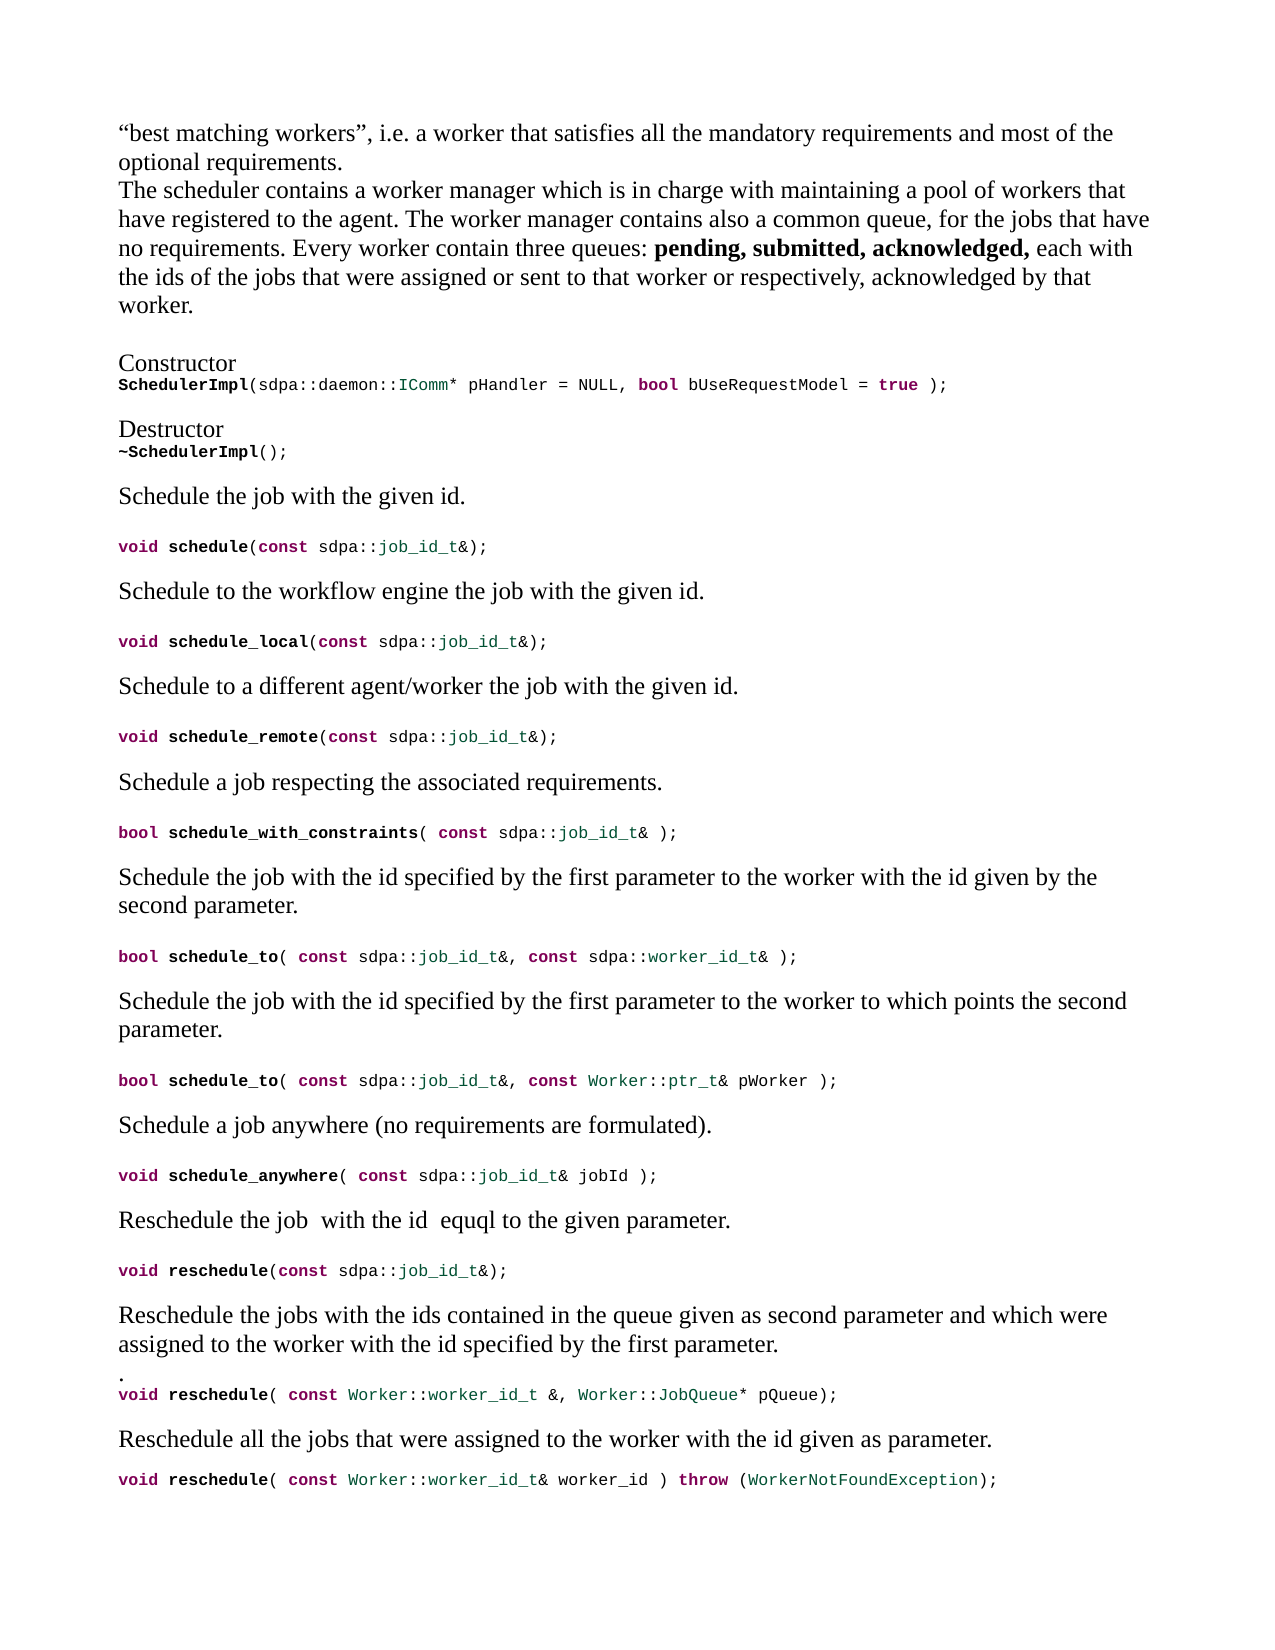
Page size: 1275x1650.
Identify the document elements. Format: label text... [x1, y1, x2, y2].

text void schedule_remote(const sdpa::job_id_t&); [118, 729, 1157, 748]
text Destructor [118, 414, 1157, 443]
text void reschedule( const Worker::worker_id_t& worker_id ) throw (WorkerNotFoundException); [118, 1472, 1157, 1491]
text Schedule the job with the id specified by the first parameter to the worker with the id given by the second parameter. [118, 862, 1157, 919]
text bool schedule_to( const sdpa::job_id_t&, const sdpa::worker_id_t& ); [118, 948, 1157, 967]
text bool schedule_with_constraints( const sdpa::job_id_t& ); [118, 824, 1157, 843]
text void reschedule(const sdpa::job_id_t&); [118, 1262, 1157, 1281]
text ~SchedulerImpl(); [118, 443, 1157, 462]
text Schedule a job anywhere (no requirements are formulated). [118, 1110, 1157, 1138]
text SchedulerImpl(sdpa::daemon::IComm* pHandler = NULL, bool bUseRequestModel = true ); [118, 377, 1157, 396]
text void schedule_local(const sdpa::job_id_t&); [118, 634, 1157, 653]
text Schedule the job with the given id. [118, 481, 1157, 510]
text Constructor [118, 348, 1157, 377]
text void reschedule( const Worker::worker_id_t &, Worker::JobQueue* pQueue); [118, 1386, 1157, 1405]
text Reschedule the jobs with the ids contained in the queue given as second parameter and which were assigned to the worker with the id specified by the first parameter. [118, 1300, 1157, 1358]
text void schedule(const sdpa::job_id_t&); [118, 538, 1157, 557]
text Reschedule the job with the id equql to the given parameter. [118, 1205, 1157, 1234]
text . [118, 1358, 1157, 1386]
text Schedule a job respecting the associated requirements. [118, 767, 1157, 795]
text “best matching workers”, i.e. a worker that satisfies all the mandatory requirements and most of the optional requirements. [118, 118, 1157, 176]
text Reschedule all the jobs that were assigned to the worker with the id given as parameter. [118, 1424, 1157, 1453]
text bool schedule_to( const sdpa::job_id_t&, const Worker::ptr_t& pWorker ); [118, 1072, 1157, 1091]
text Schedule the job with the id specified by the first parameter to the worker to which points the second parameter. [118, 986, 1157, 1043]
text Schedule to a different agent/worker the job with the given id. [118, 671, 1157, 700]
text The scheduler contains a worker manager which is in charge with maintaining a pool of workers that have registered to the agent. The worker manager contains also a common queue, for the jobs that have no requirements. Every worker contain three queues: pending, submitted, acknowledged, each with the ids of the jobs that were assigned or sent to that worker or respectively, acknowledged by that worker. [118, 176, 1157, 319]
text Schedule to the workflow engine the job with the given id. [118, 576, 1157, 605]
text void schedule_anywhere( const sdpa::job_id_t& jobId ); [118, 1167, 1157, 1186]
